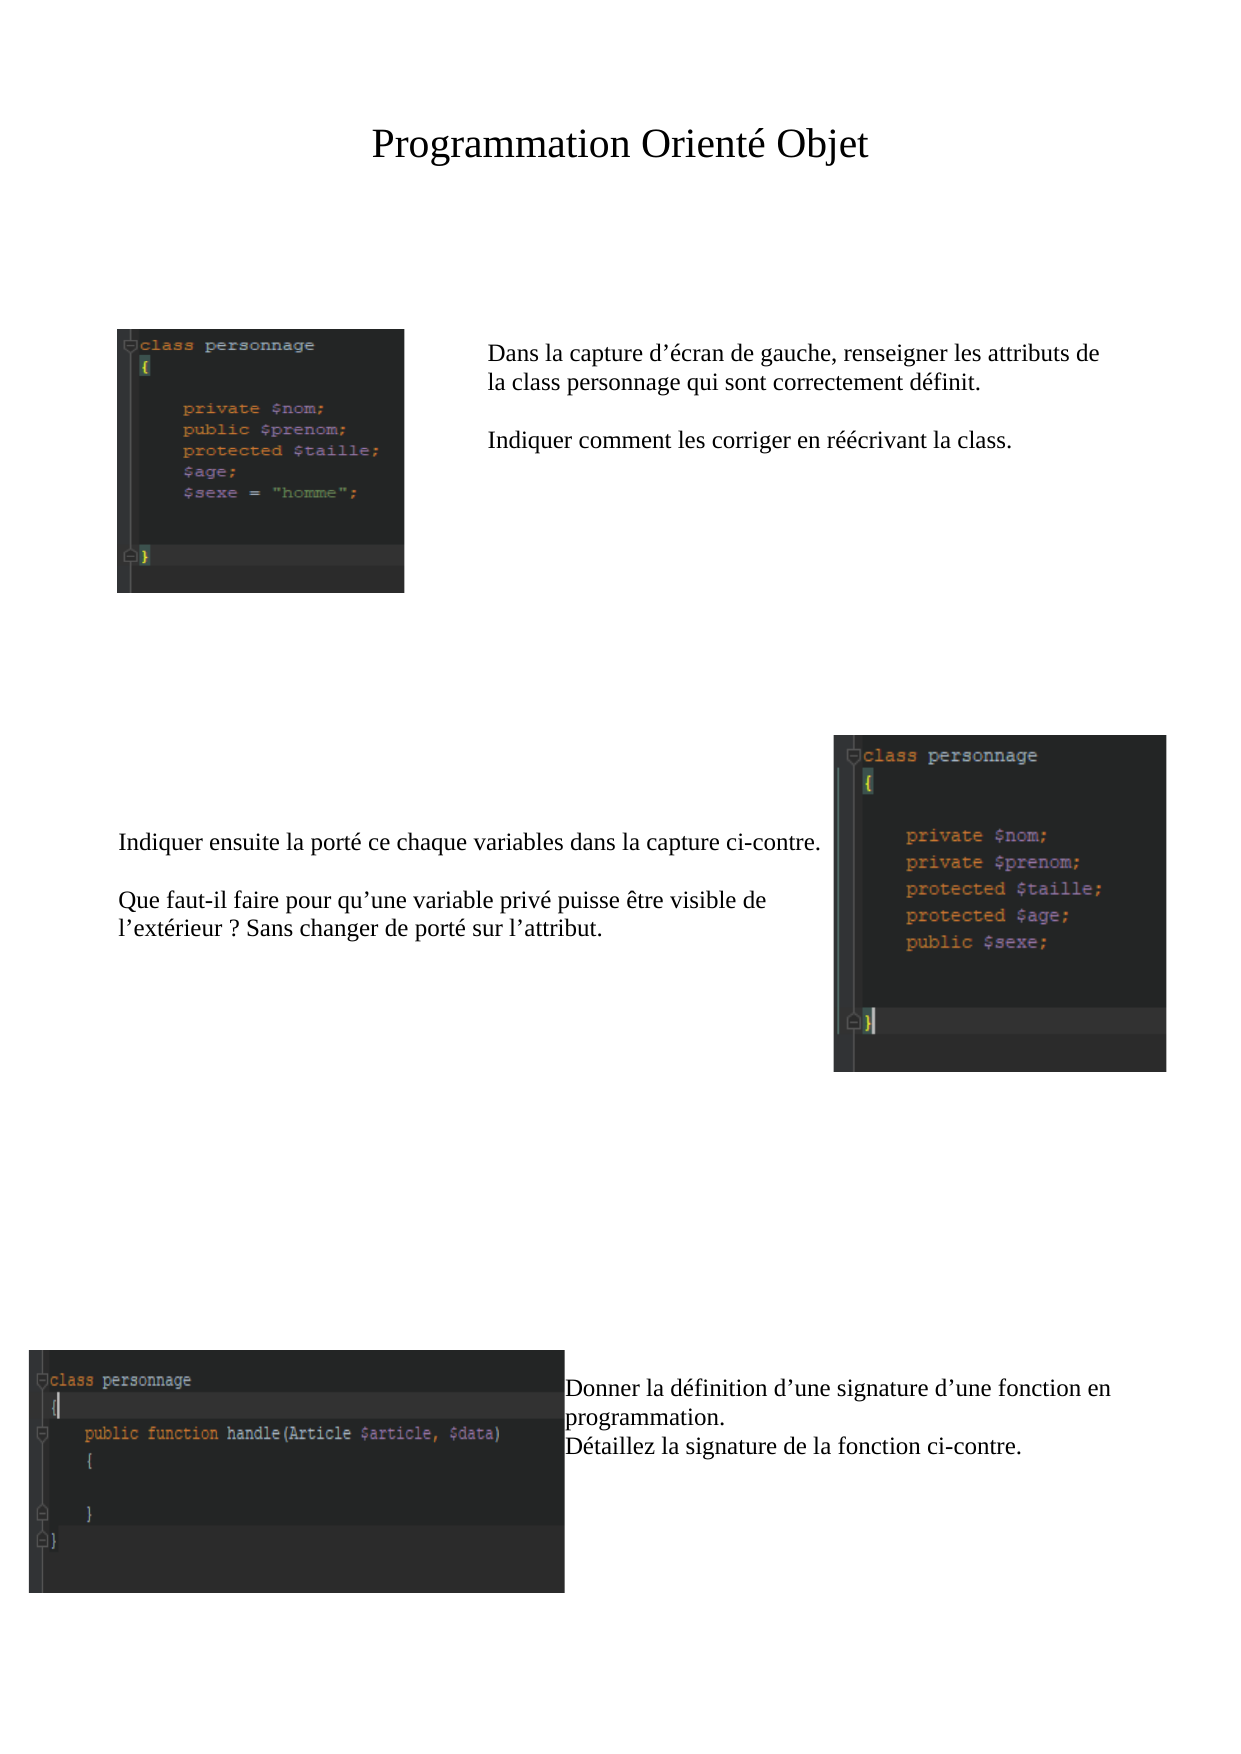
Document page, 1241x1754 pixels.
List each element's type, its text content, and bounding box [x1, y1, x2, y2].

picture [833, 735, 1167, 1072]
picture [117, 329, 405, 593]
text Que faut-il faire pour qu’une variable privé puisse être visible de l’extérieur ? Sans changer de porté sur l’attribut. [118, 885, 833, 942]
picture [28, 1350, 565, 1593]
text Indiquer ensuite la porté ce chaque variables dans la capture ci-contre. [118, 827, 833, 856]
text Dans la capture d’écran de gauche, renseigner les attributs de la class personnage qui sont correctement définit. [405, 338, 1122, 396]
text Indiquer comment les corriger en réécrivant la class. [405, 425, 1122, 453]
text Programmation Orienté Objet [118, 118, 1122, 166]
text Détaillez la signature de la fonction ci-contre. [565, 1431, 1122, 1460]
text Donner la définition d’une signature d’une fonction en programmation. [565, 1373, 1122, 1431]
